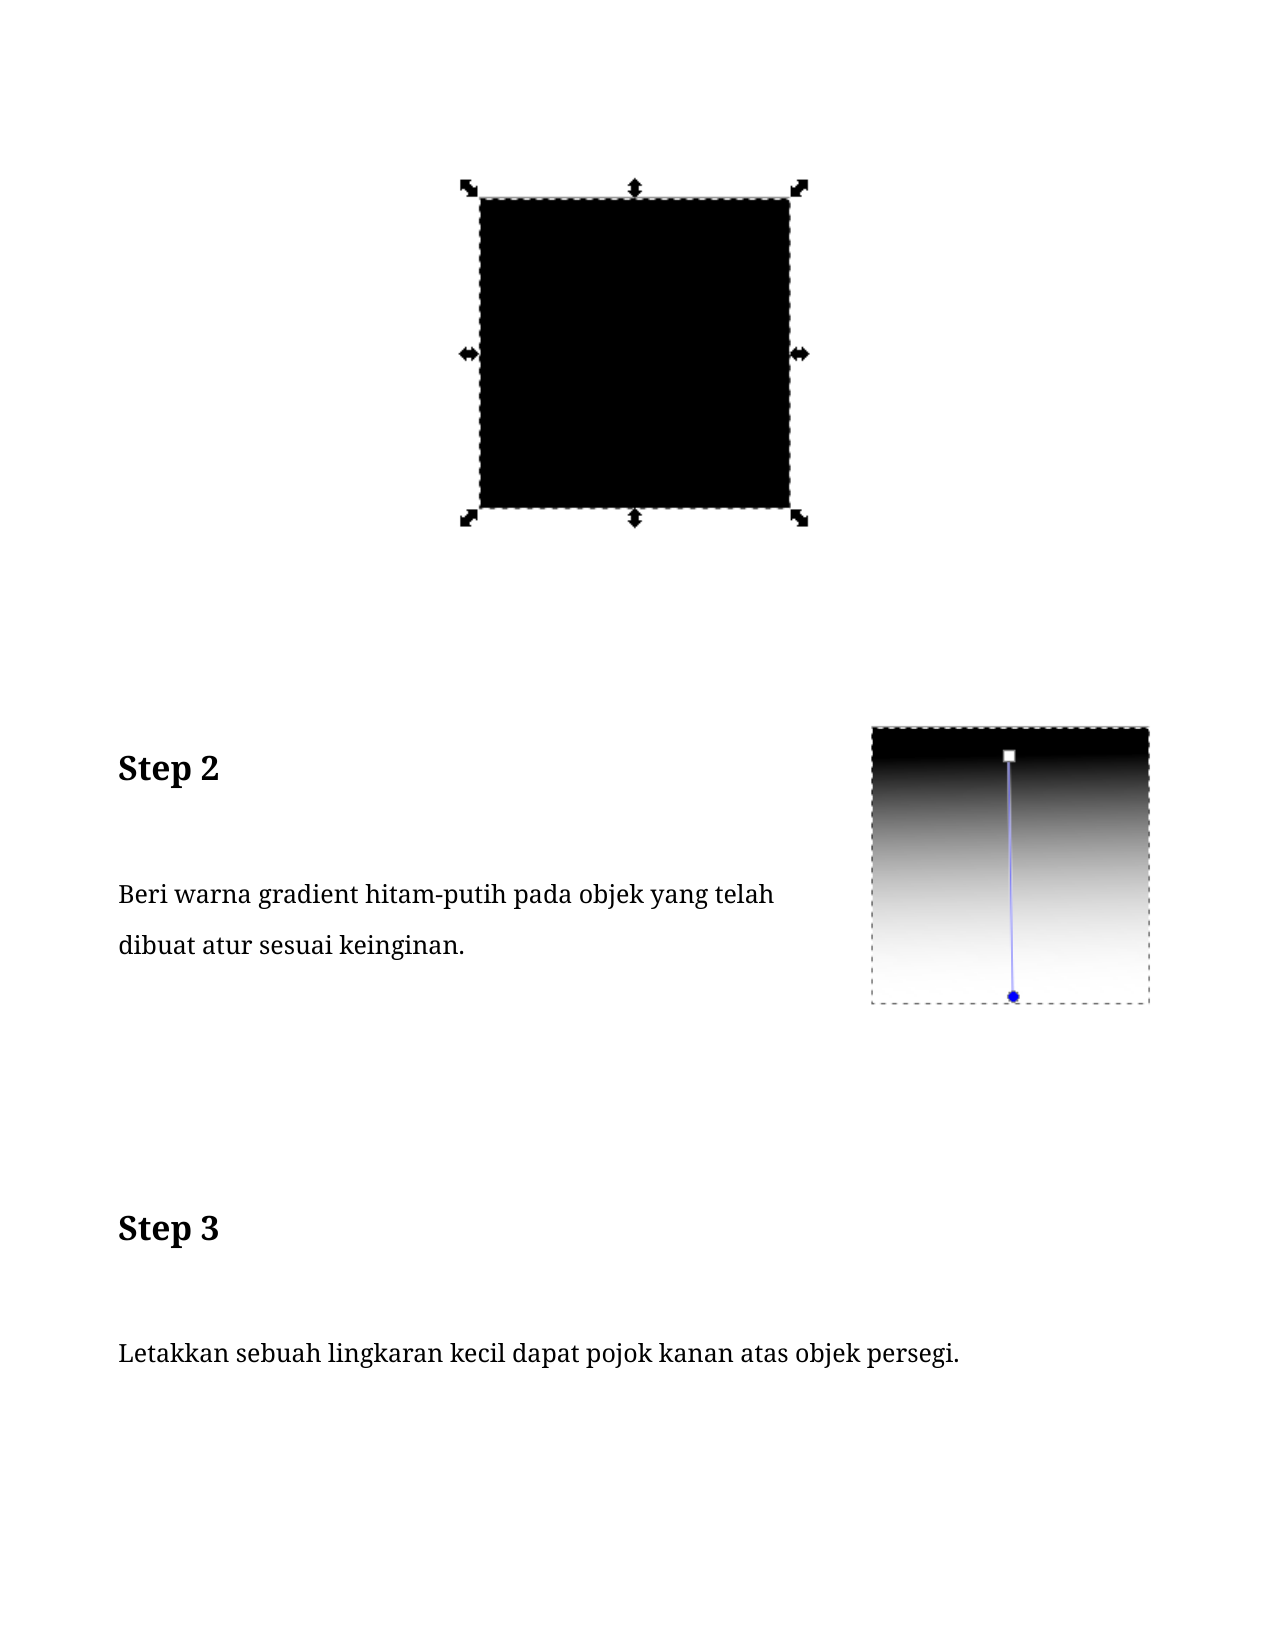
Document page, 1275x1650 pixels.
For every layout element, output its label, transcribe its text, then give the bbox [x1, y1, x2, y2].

picture [796, 673, 1220, 1063]
text Letakkan sebuah lingkaran kecil dapat pojok kanan atas objek persegi. [118, 1336, 1157, 1370]
subtitle Step 2 [118, 745, 796, 791]
text Beri warna gradient hitam-putih pada objek yang telah dibuat atur sesuai keinginan. [118, 877, 796, 962]
subtitle Step 3 [118, 1204, 1157, 1250]
picture [365, 133, 910, 605]
